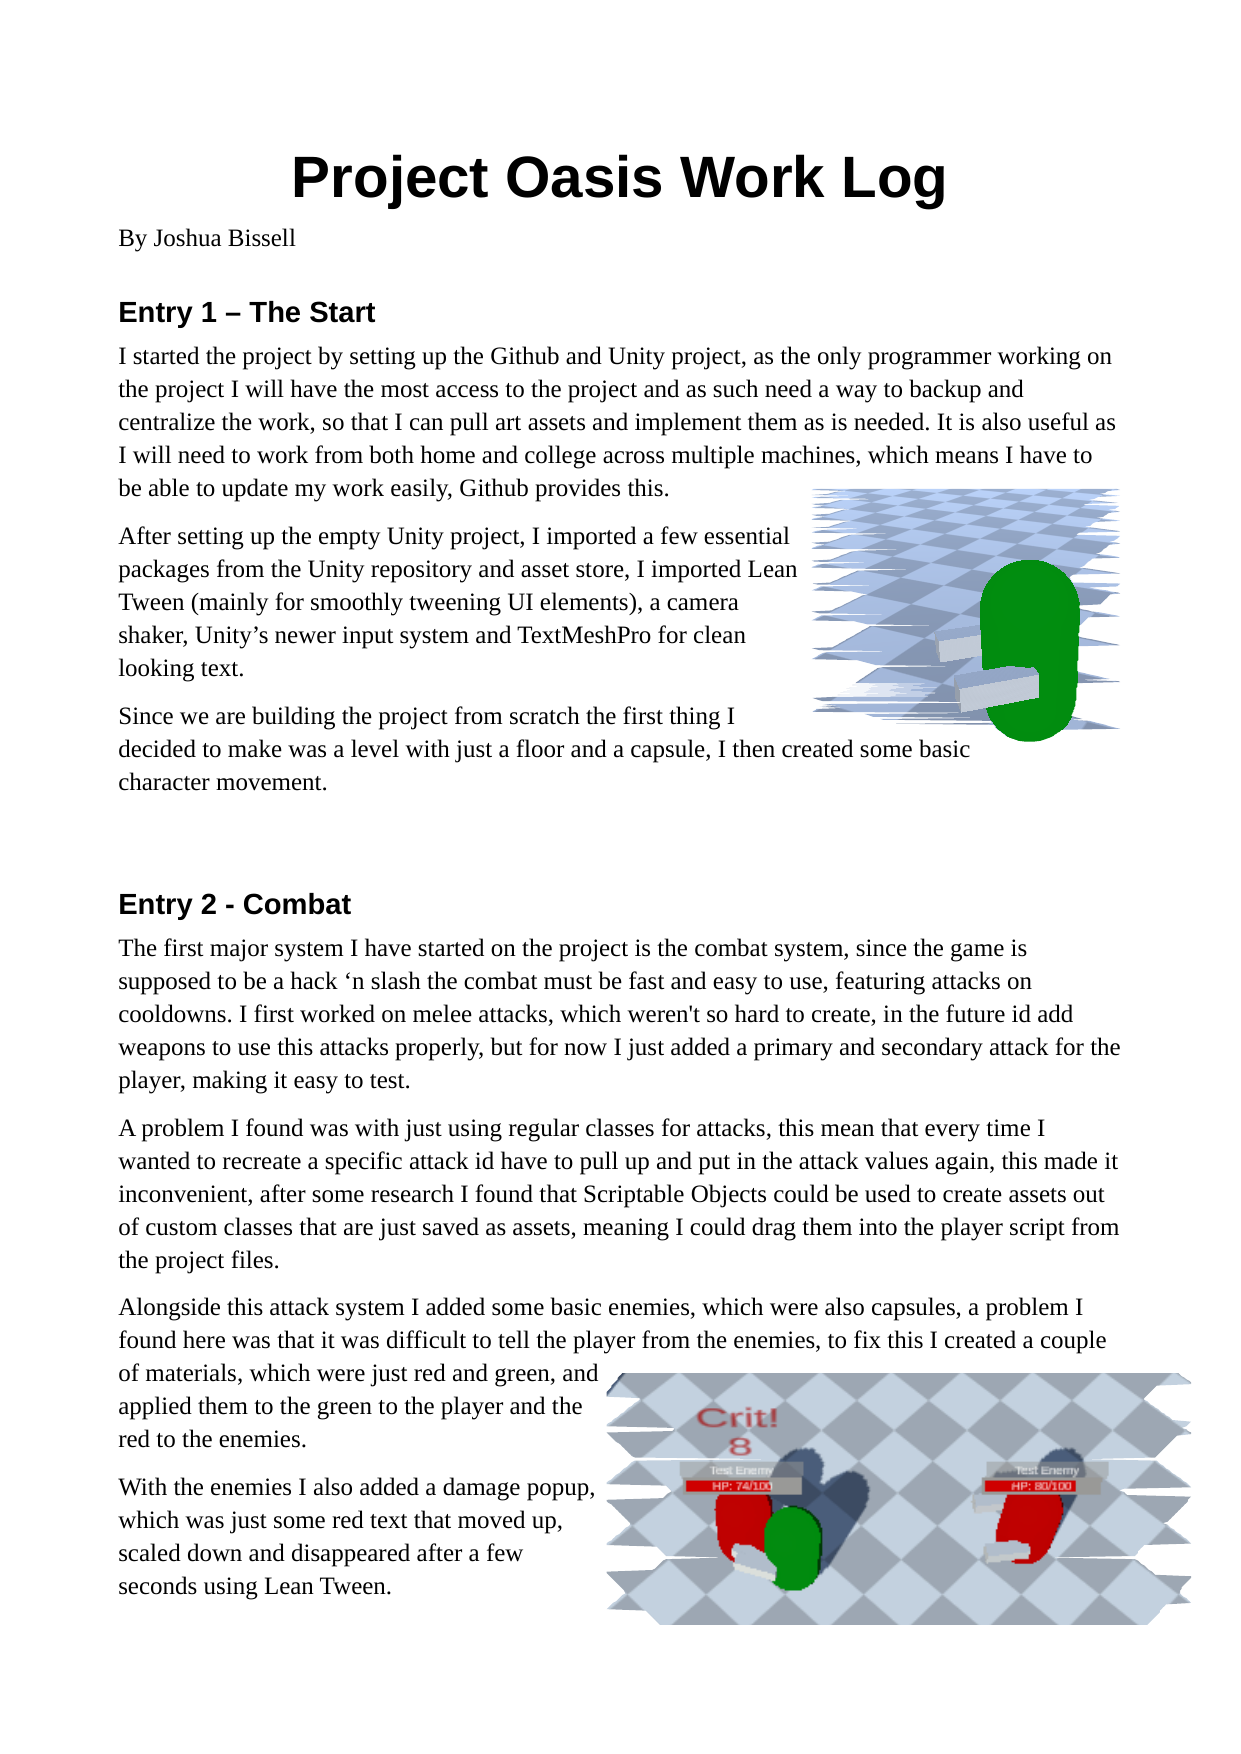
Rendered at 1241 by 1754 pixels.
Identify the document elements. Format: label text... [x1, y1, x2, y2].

text A problem I found was with just using regular classes for attacks, this mean that every time I wanted to recreate a specific attack id have to pull up and put in the attack values again, this made it inconvenient, after some research I found that Scriptable Objects could be used to create assets out of custom classes that are just saved as assets, meaning I could drag them into the player script from the project files. [118, 1113, 1122, 1273]
text By Joshua Bissell [118, 223, 1122, 251]
subtitle Entry 1 – The Start [118, 295, 1122, 329]
text I started the project by setting up the Github and Unity project, as the only programmer working on the project I will have the most access to the project and as such need a way to backup and centralize the work, so that I can pull art assets and implement them as is needed. It is also useful as I will need to work from both home and college across multiple machines, which means I have to be able to update my work easily, Github provides this. [118, 341, 1122, 502]
text Alongside this attack system I added some basic enemies, which were also capsules, a problem I found here was that it was difficult to tell the player from the enemies, to fix this I created a couple of materials, which were just red and green, and applied them to the green to the player and the red to the enemies. [118, 1292, 1122, 1453]
text After setting up the empty Unity project, I imported a few essential packages from the Unity repository and asset store, I imported Lean Tween (mainly for smoothly tweening UI elements), a camera shaker, Unity’s newer input system and TextMeshPro for clean looking text. [118, 521, 891, 682]
text [1070, 521, 1122, 682]
text The first major system I have started on the project is the combat system, since the game is supposed to be a hack ‘n slash the combat must be fast and easy to use, featuring attacks on cooldowns. I first worked on melee attacks, which weren't so hard to create, in the future id add weapons to use this attacks properly, but for now I just added a primary and secondary attack for the player, making it easy to test. [118, 933, 1122, 1094]
text With the enemies I also added a damage popup, which was just some red text that moved up, scaled down and disappeared after a few seconds using Lean Tween. [118, 1472, 706, 1600]
text Since we are building the project from scratch the first thing I decided to make was a level with just a floor and a capsule, I then created some basic character movement. [118, 701, 1122, 796]
title Project Oasis Work Log [118, 143, 1122, 210]
subtitle Entry 2 - Combat [118, 887, 1122, 921]
